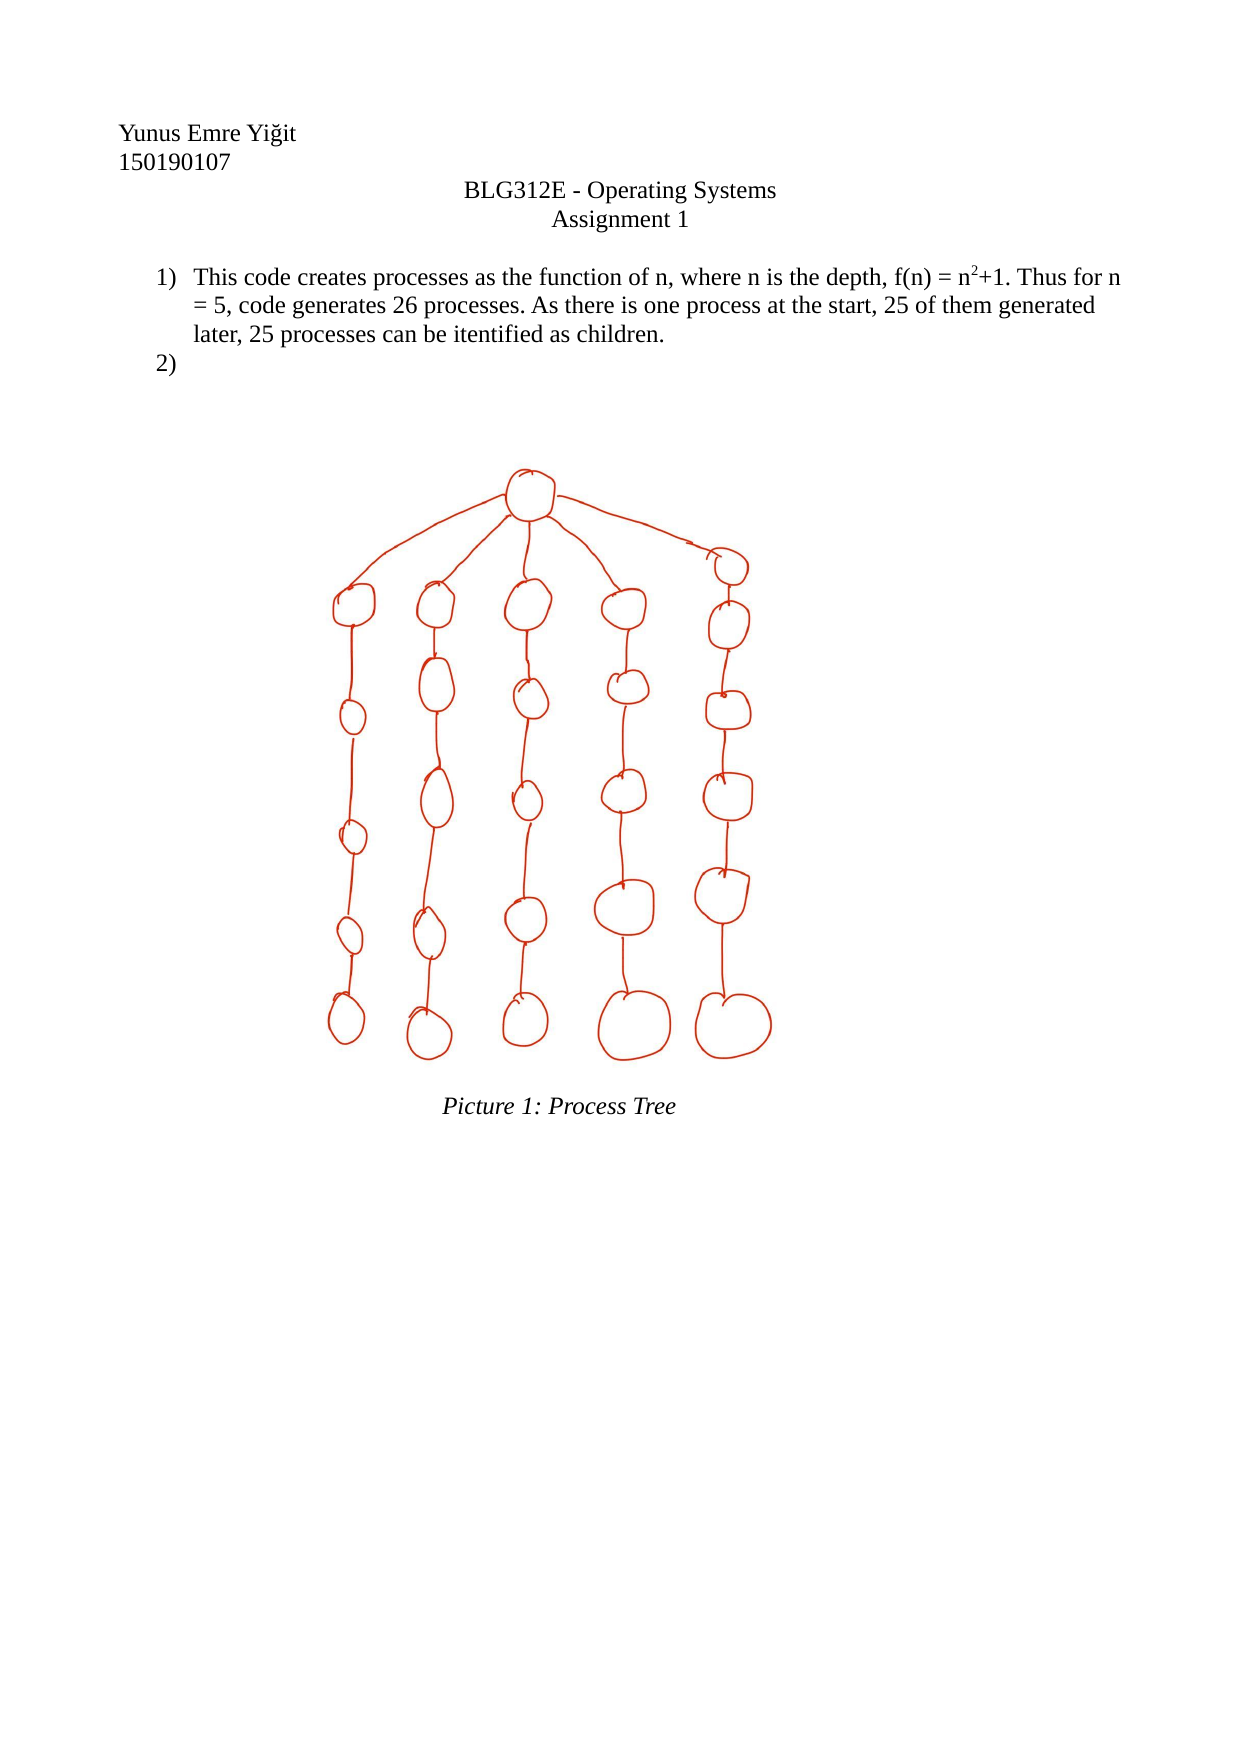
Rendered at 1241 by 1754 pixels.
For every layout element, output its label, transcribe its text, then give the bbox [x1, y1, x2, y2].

list This code creates processes as the function of n, where n is the depth, f(n) = n2+1. Thus for n = 5, code generates 26 processes. As there is one process at the start, 25 of them generated later, 25 processes can be itentified as children. [156, 262, 1122, 348]
picture [285, 437, 835, 1092]
text 150190107 [118, 147, 1122, 176]
text Yunus Emre Yiğit [118, 118, 1122, 147]
text Pic Picture 1: Process Tree [286, 1092, 835, 1120]
text BLG312E - Operating Systems [118, 176, 1122, 204]
text Assignment 1 [118, 204, 1122, 233]
